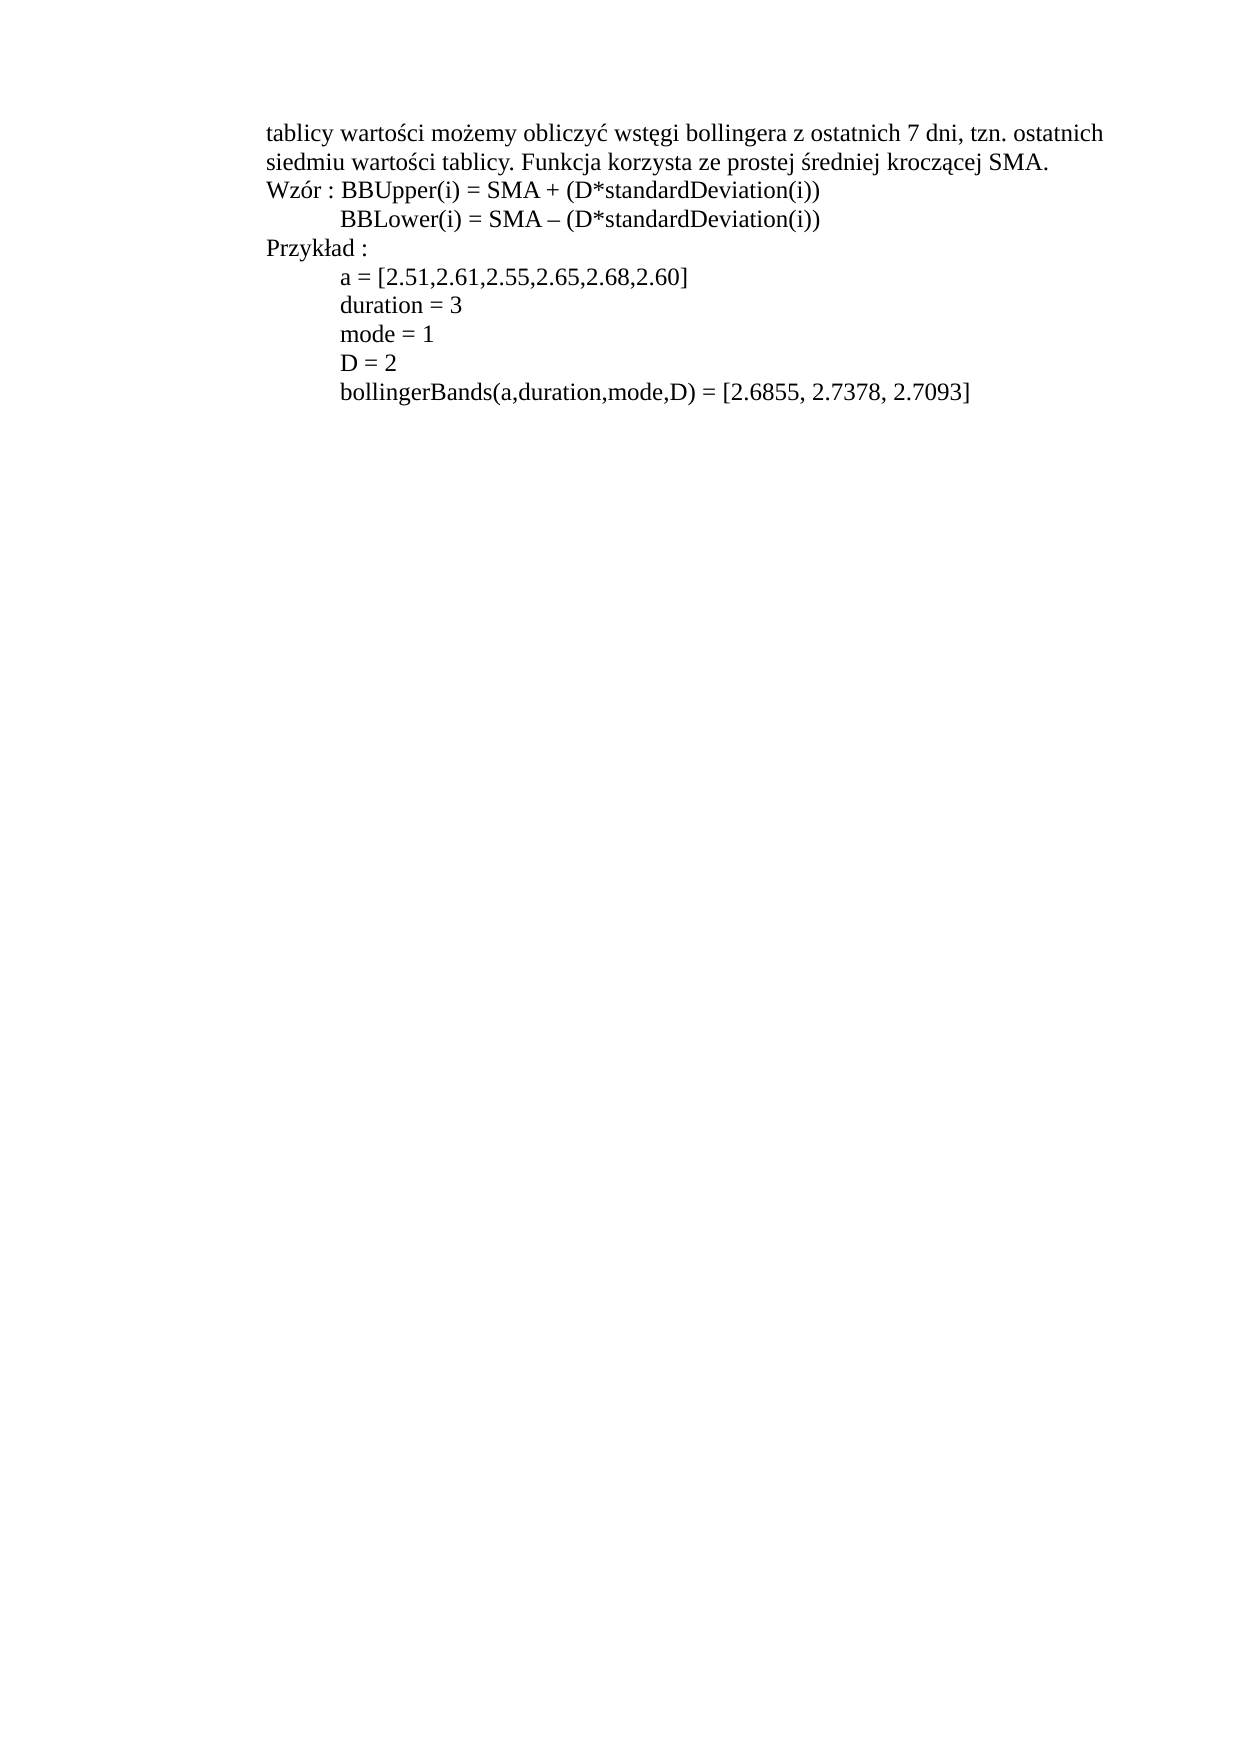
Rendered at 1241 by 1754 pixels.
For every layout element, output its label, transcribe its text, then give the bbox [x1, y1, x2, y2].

text bollingerBands(a,duration,mode,D) = [2.6855, 2.7378, 2.7093] [118, 377, 1122, 406]
text D = 2 [118, 348, 1122, 377]
text a = [2.51,2.61,2.55,2.65,2.68,2.60] [118, 262, 1122, 291]
text mode = 1 [118, 319, 1122, 348]
text Wzór : BBUpper(i) = SMA + (D*standardDeviation(i)) [118, 176, 1122, 204]
text BBLower(i) = SMA – (D*standardDeviation(i)) [118, 204, 1122, 233]
text Przykład : [118, 233, 1122, 262]
text duration = 3 [118, 291, 1122, 319]
text tablicy wartości możemy obliczyć wstęgi bollingera z ostatnich 7 dni, tzn. ostatnich siedmiu wartości tablicy. Funkcja korzysta ze prostej średniej kroczącej SMA. [118, 118, 1122, 176]
